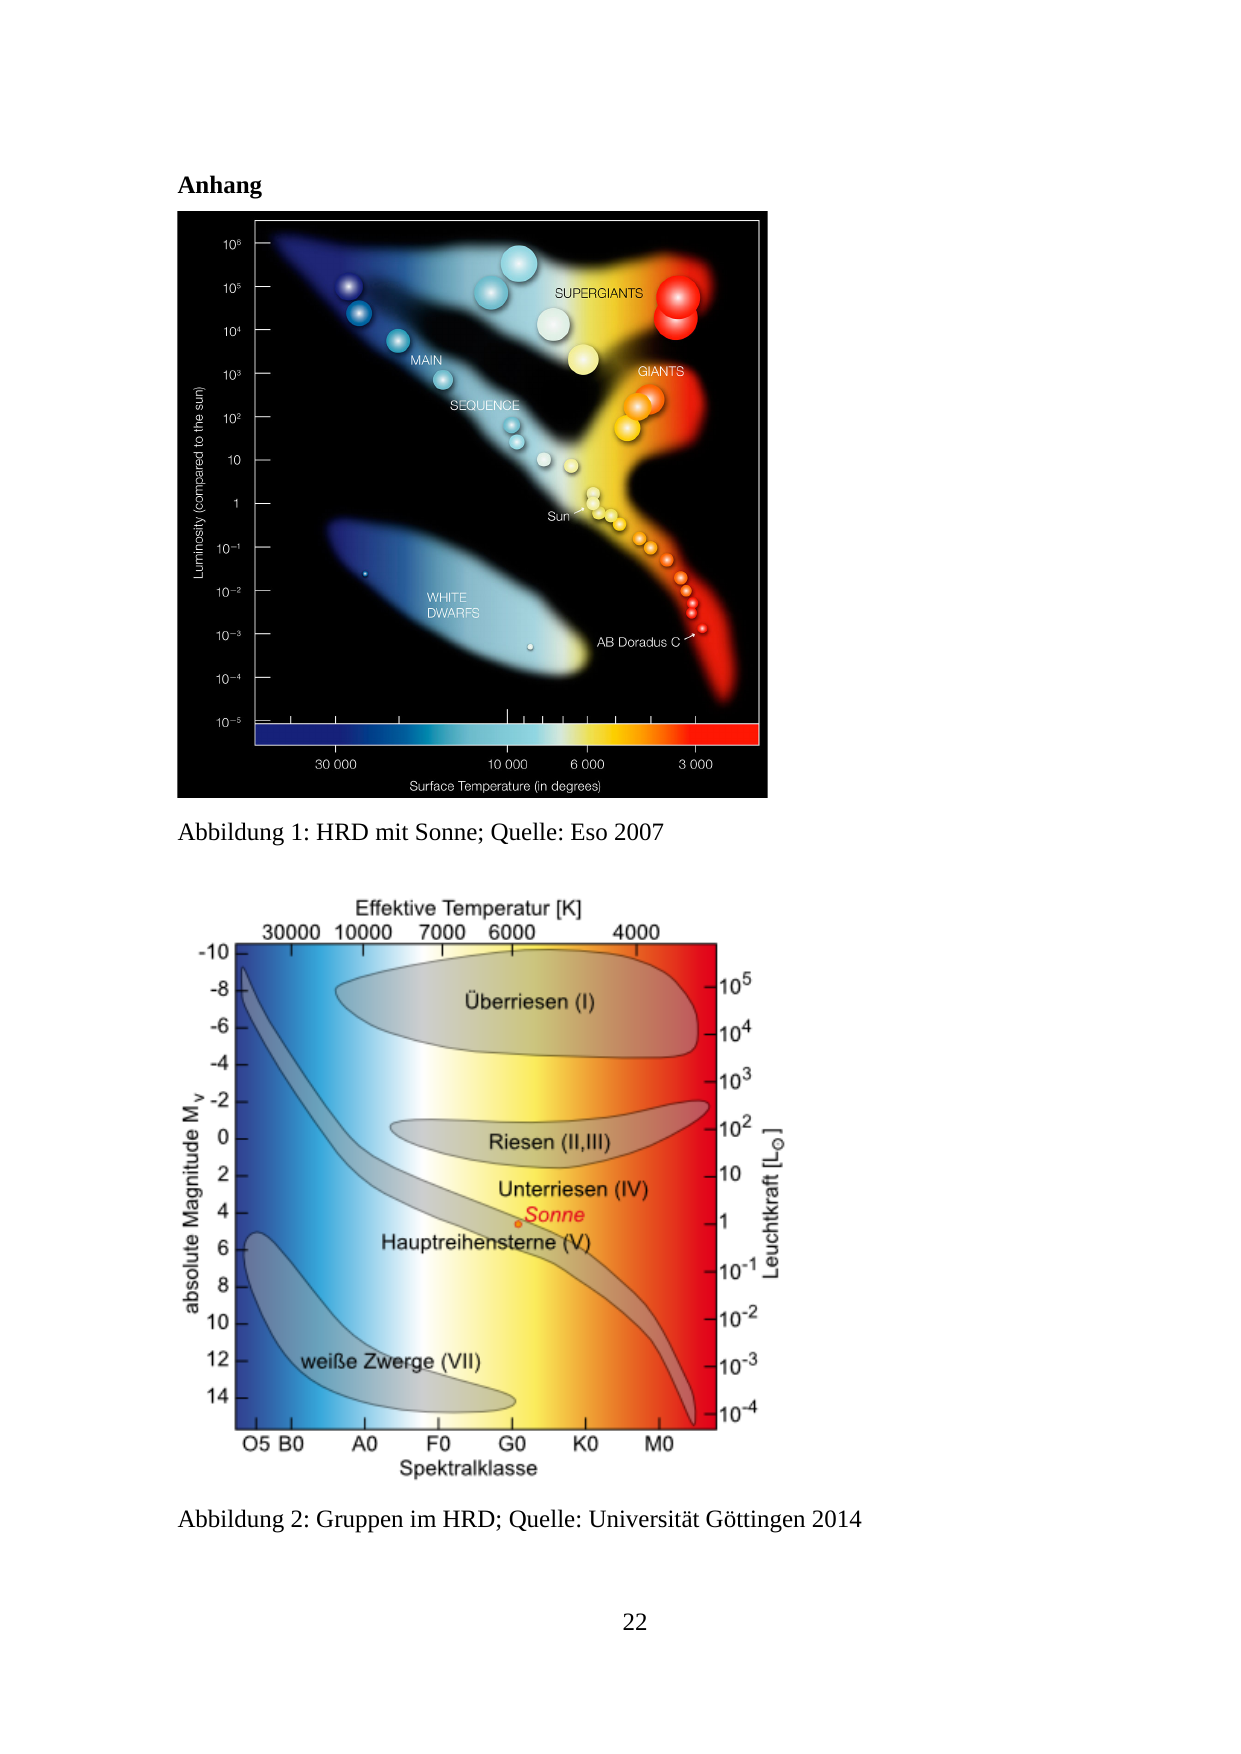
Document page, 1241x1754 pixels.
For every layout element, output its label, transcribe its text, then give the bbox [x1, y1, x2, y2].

picture [177, 211, 768, 798]
picture [177, 893, 786, 1484]
text Abbildung 1: HRD mit Sonne; Quelle: Eso 2007 [177, 817, 1093, 846]
subtitle Anhang [177, 170, 1093, 198]
text Abbildung 2: Gruppen im HRD; Quelle: Universität Göttingen 2014 [177, 1504, 1093, 1533]
